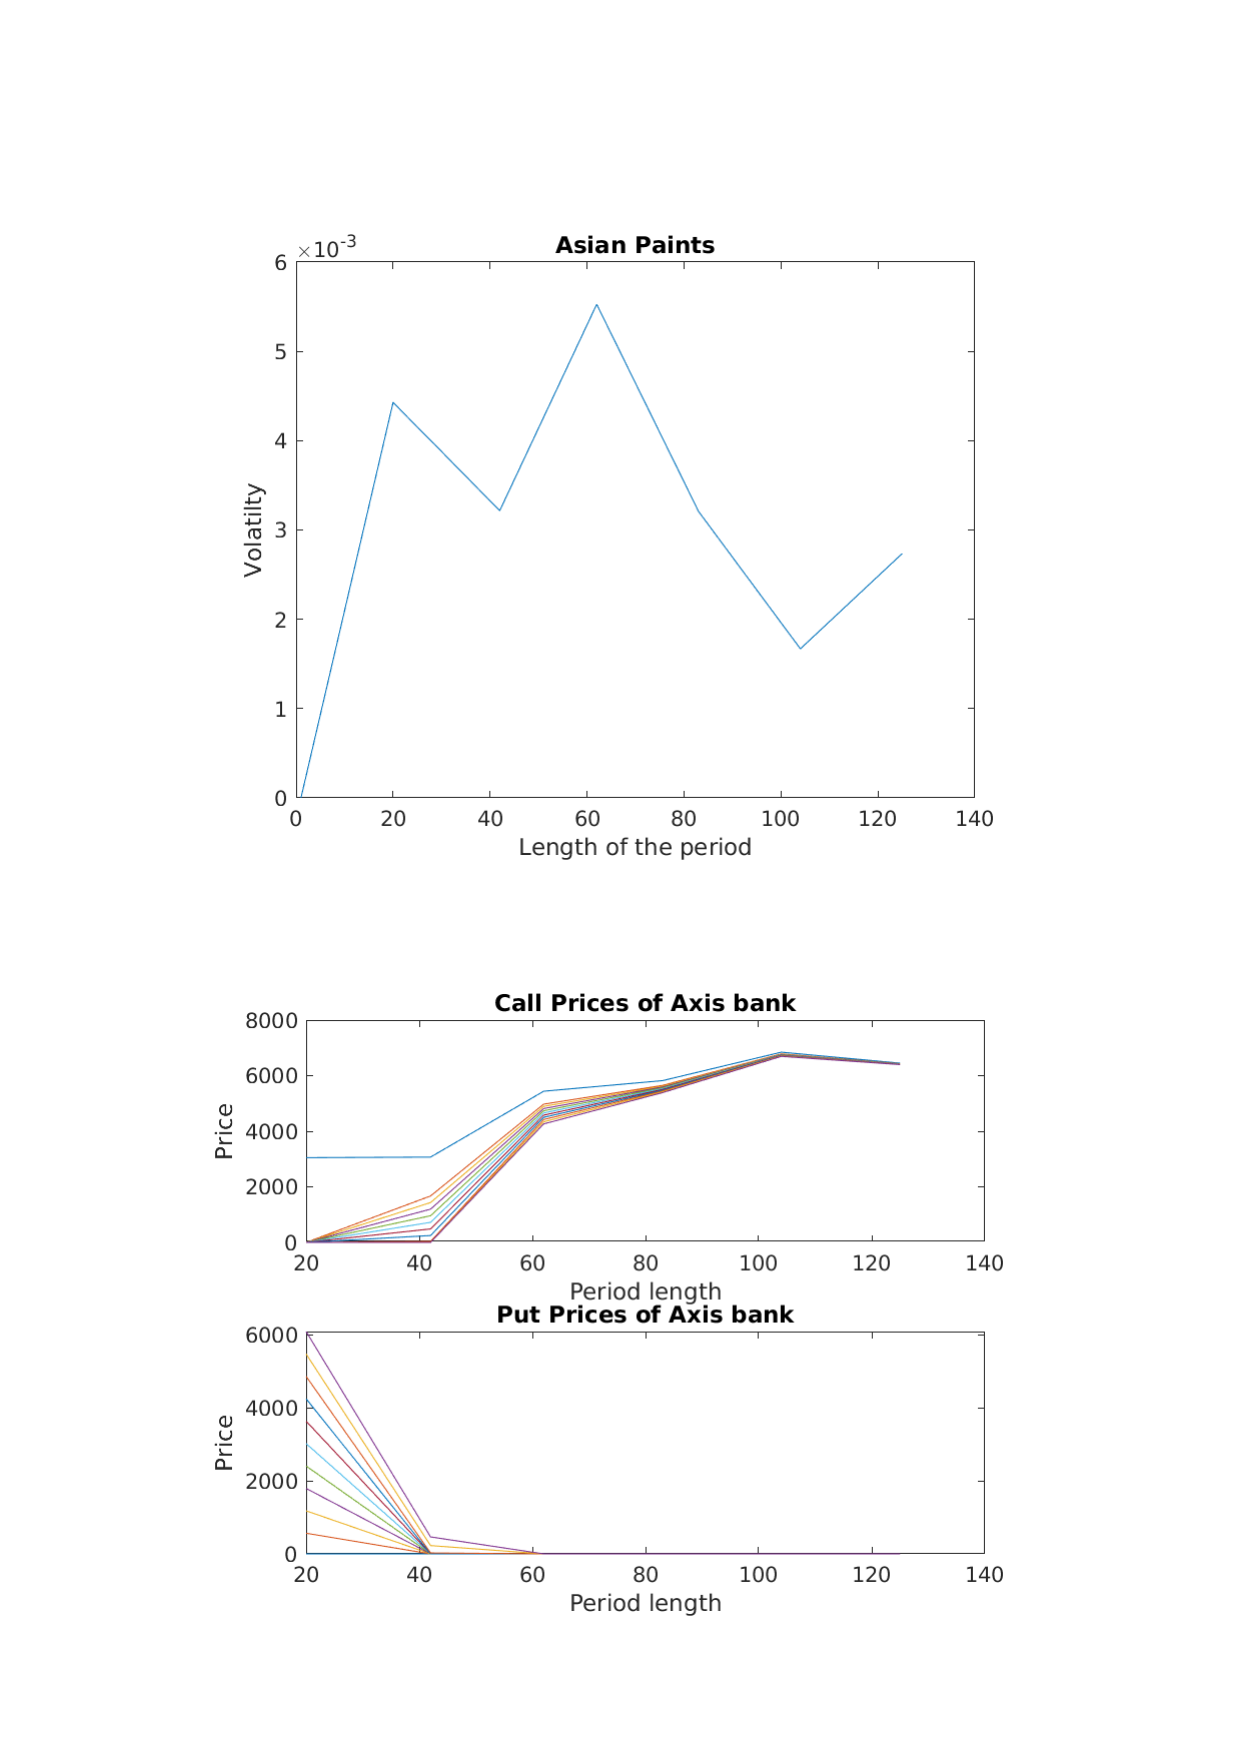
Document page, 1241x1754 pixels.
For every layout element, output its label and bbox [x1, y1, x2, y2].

picture [182, 213, 1058, 870]
picture [192, 970, 1068, 1627]
